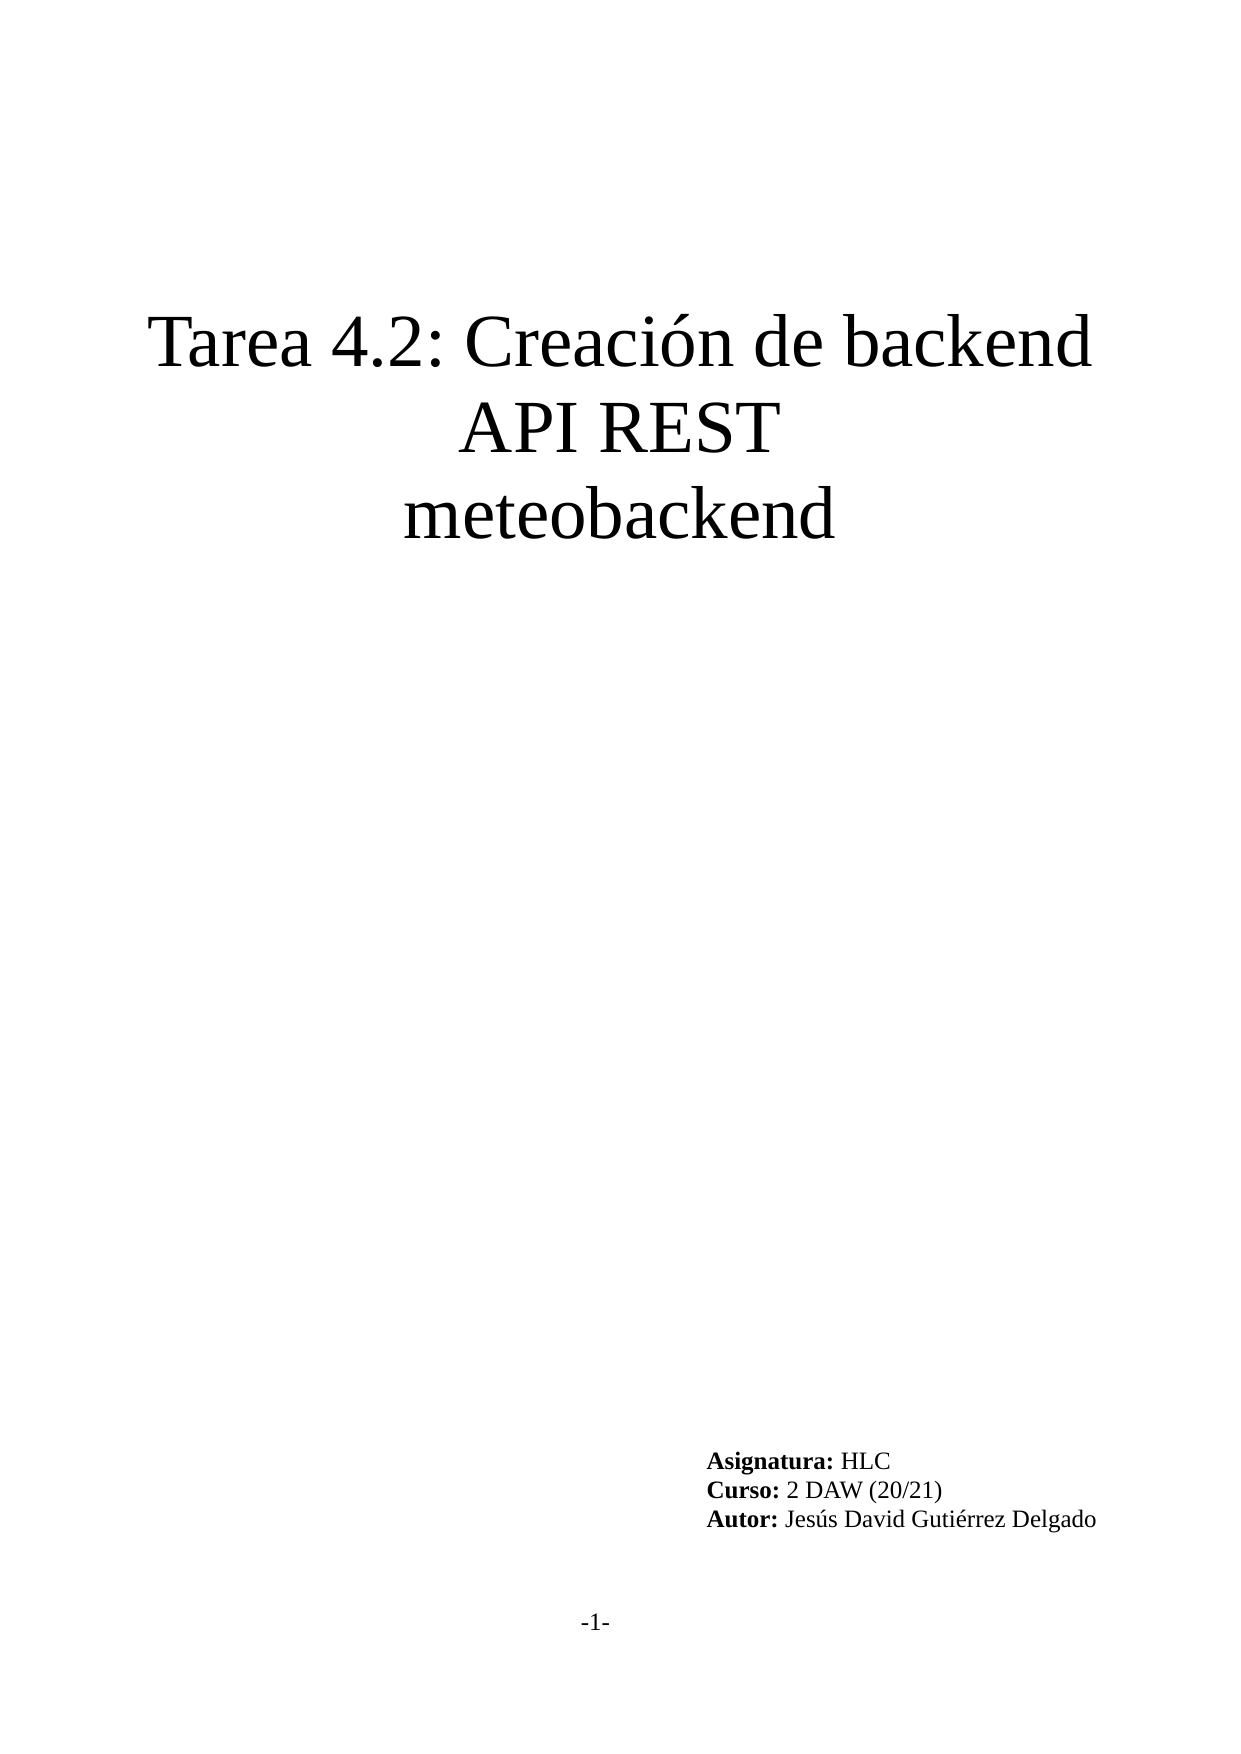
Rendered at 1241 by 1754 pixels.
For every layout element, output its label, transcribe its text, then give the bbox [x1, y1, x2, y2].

text Asignatura: HLC [118, 1446, 1122, 1475]
text Autor: Jesús David Gutiérrez Delgado [118, 1504, 1122, 1532]
text Tarea 4.2: Creación de backend API REST [118, 296, 1122, 469]
text meteobackend [118, 469, 1122, 555]
text Curso: 2 DAW (20/21) [118, 1475, 1122, 1504]
